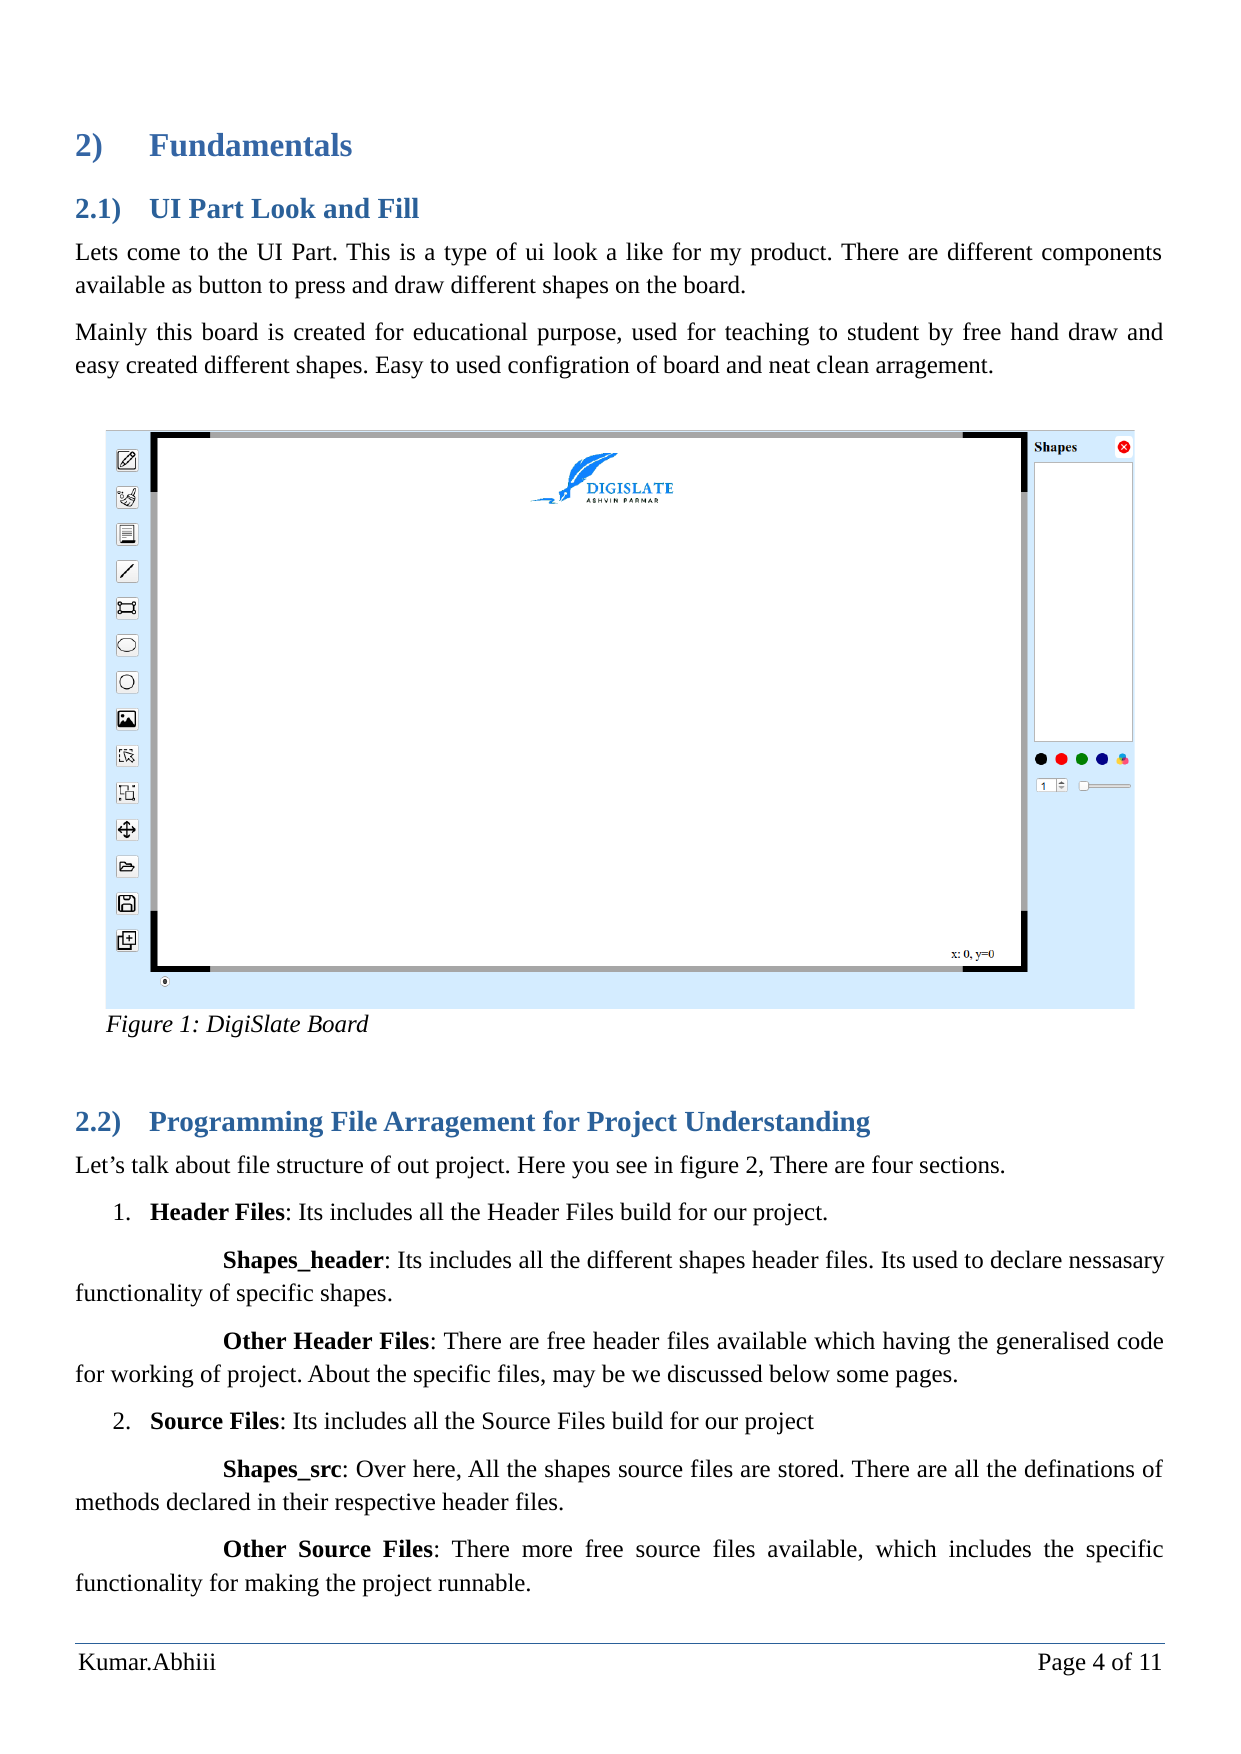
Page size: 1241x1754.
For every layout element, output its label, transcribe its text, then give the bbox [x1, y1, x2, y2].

text Shapes_src: Over here, All the shapes source files are stored. There are all the definations of methods declared in their respective header files. [75, 1454, 1165, 1516]
list Header Files: Its includes all the Header Files build for our project. [112, 1197, 1165, 1226]
text Figure 1: DigiSlate Board [106, 1009, 1134, 1037]
list Source Files: Its includes all the Source Files build for our project [112, 1406, 1165, 1435]
text Shapes_header: Its includes all the different shapes header files. Its used to declare nessasary functionality of specific shapes. [75, 1245, 1165, 1307]
subtitle UI Part Look and Fill [75, 191, 1165, 224]
subtitle Programming File Arragement for Project Understanding [75, 1104, 1165, 1137]
text Lets come to the UI Part. This is a type of ui look a like for my product. There are different components available as button to press and draw different shapes on the board. [75, 237, 1165, 298]
picture [105, 430, 1135, 1009]
text Other Header Files: There are free header files available which having the generalised code for working of project. About the specific files, may be we discussed below some pages. [75, 1326, 1165, 1387]
text Let’s talk about file structure of out project. Here you see in figure 2, There are four sections. [75, 1150, 1165, 1179]
text Other Source Files: There more free source files available, which includes the specific functionality for making the project runnable. [75, 1534, 1165, 1596]
text Mainly this board is created for educational purpose, used for teaching to student by free hand draw and easy created different shapes. Easy to used configration of board and neat clean arragement. [75, 317, 1165, 379]
subtitle Fundamentals [75, 125, 1165, 164]
